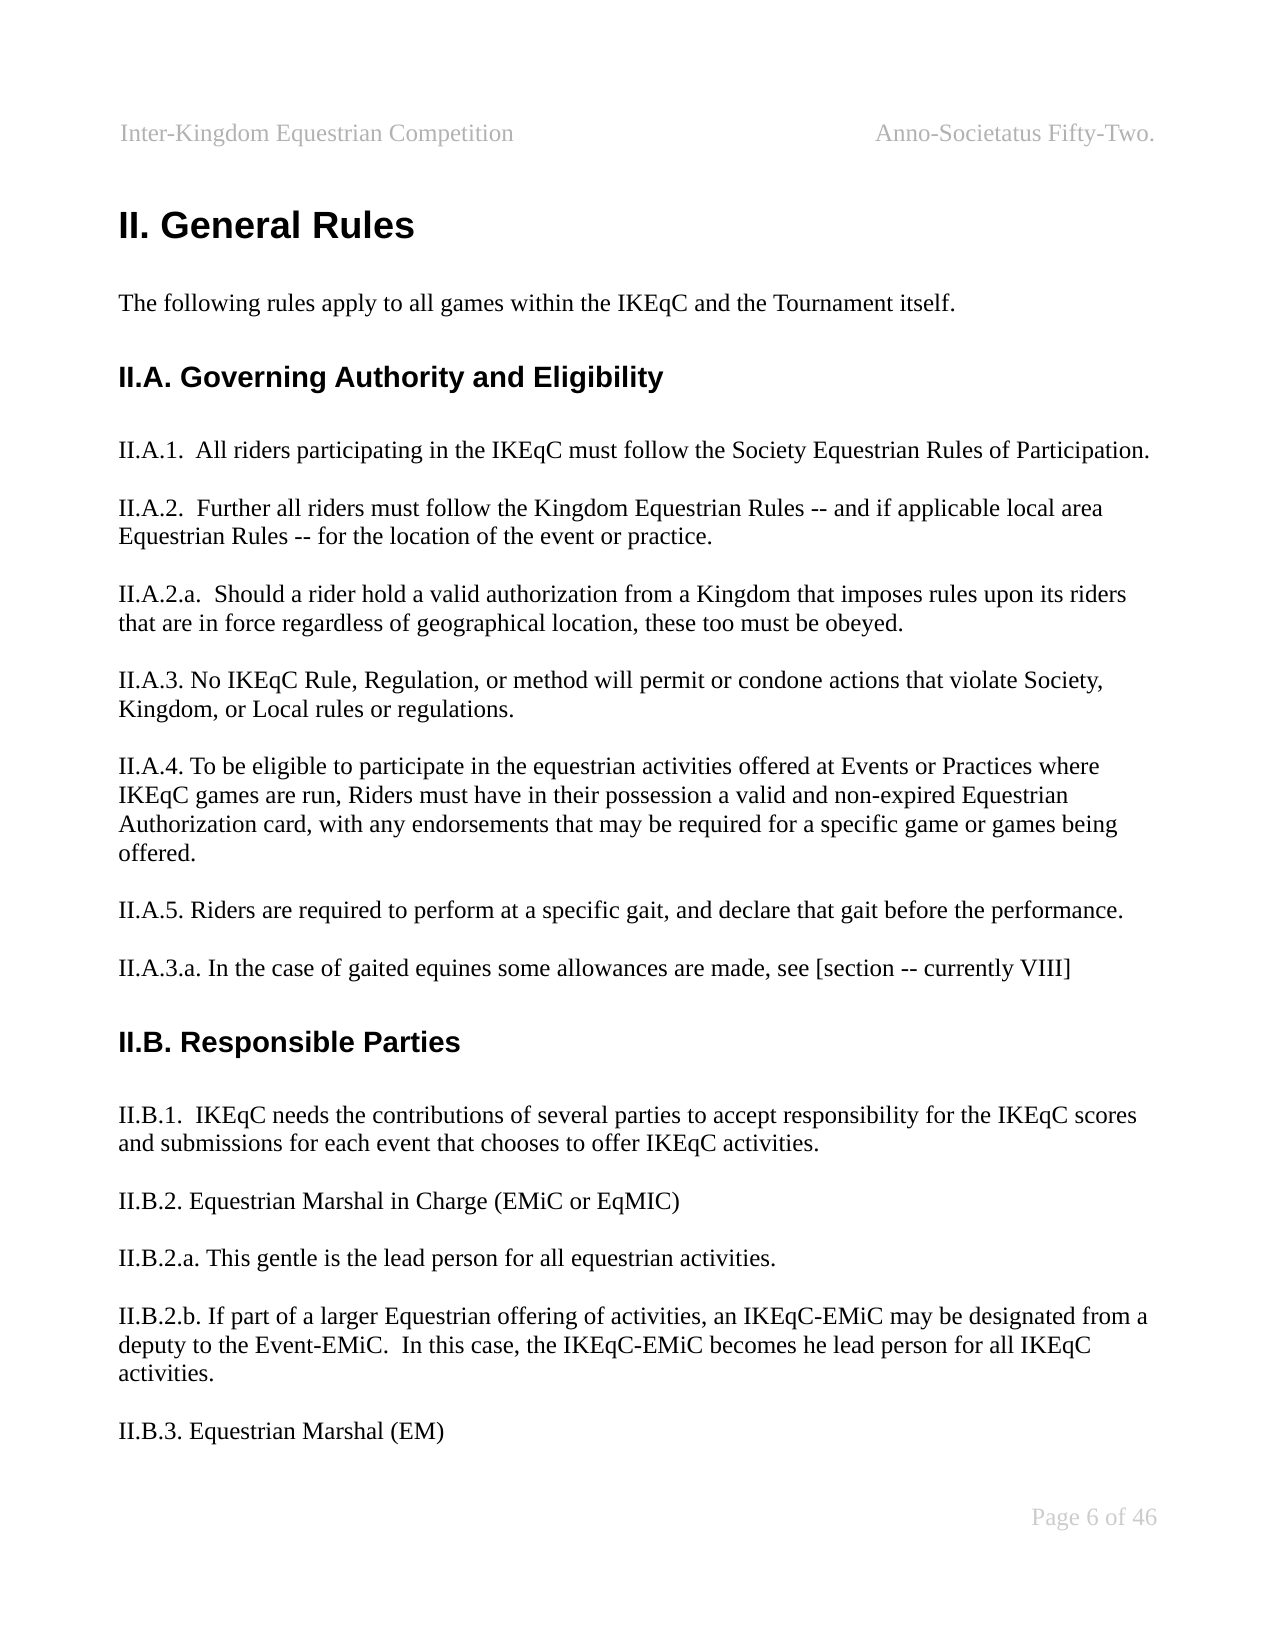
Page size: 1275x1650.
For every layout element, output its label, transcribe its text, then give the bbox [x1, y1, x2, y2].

text II.A.2.a. Should a rider hold a valid authorization from a Kingdom that imposes rules upon its riders that are in force regardless of geographical location, these too must be obeyed. [118, 579, 1157, 636]
text II.A.2. Further all riders must follow the Kingdom Equestrian Rules -- and if applicable local area Equestrian Rules -- for the location of the event or practice. [118, 493, 1157, 550]
text II.B.3. Equestrian Marshal (EM) [118, 1416, 1157, 1445]
text II.A.5. Riders are required to perform at a specific gait, and declare that gait before the performance. [118, 895, 1157, 924]
text II.A.4. To be eligible to participate in the equestrian activities offered at Events or Practices where IKEqC games are run, Riders must have in their possession a valid and non-expired Equestrian Authorization card, with any endorsements that may be required for a specific game or games being offered. [118, 751, 1157, 866]
text II.B.1. IKEqC needs the contributions of several parties to accept responsibility for the IKEqC scores and submissions for each event that chooses to offer IKEqC activities. [118, 1100, 1157, 1157]
text II.A.1. All riders participating in the IKEqC must follow the Society Equestrian Rules of Participation. [118, 435, 1157, 464]
text II.B.2. Equestrian Marshal in Charge (EMiC or EqMIC) [118, 1186, 1157, 1215]
subtitle II.A. Governing Authority and Eligibility [118, 360, 1157, 394]
text II.B.2.a. This gentle is the lead person for all equestrian activities. [118, 1243, 1157, 1272]
subtitle II. General Rules [118, 203, 1157, 247]
text II.A.3. No IKEqC Rule, Regulation, or method will permit or condone actions that violate Society, Kingdom, or Local rules or regulations. [118, 665, 1157, 723]
text The following rules apply to all games within the IKEqC and the Tournament itself. [118, 288, 1157, 317]
text II.B.2.b. If part of a larger Equestrian offering of activities, an IKEqC-EMiC may be designated from a deputy to the Event-EMiC. In this case, the IKEqC-EMiC becomes he lead person for all IKEqC activities. [118, 1301, 1157, 1387]
text II.A.3.a. In the case of gaited equines some allowances are made, see [section -- currently VIII] [118, 953, 1157, 981]
subtitle II.B. Responsible Parties [118, 1025, 1157, 1058]
